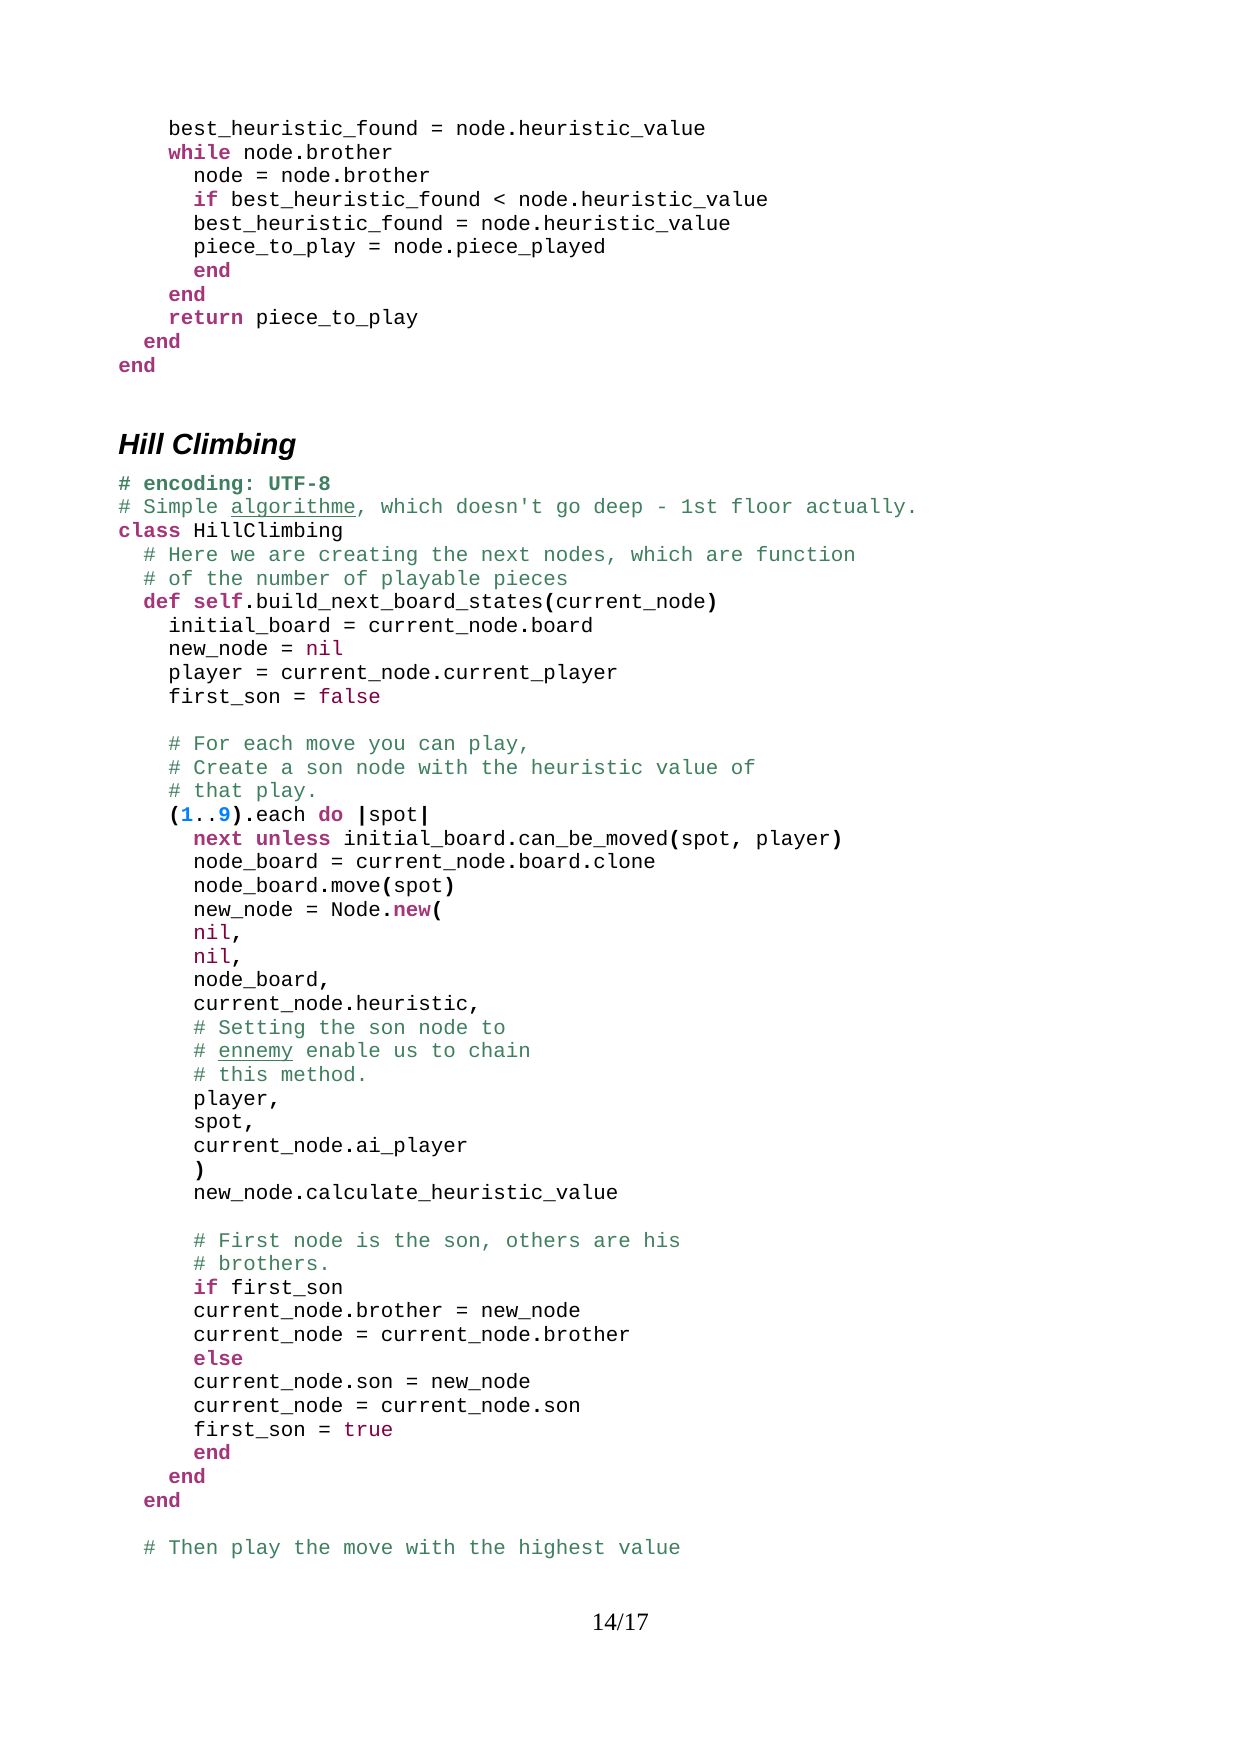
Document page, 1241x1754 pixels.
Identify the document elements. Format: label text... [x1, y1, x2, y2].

text # First node is the son, others are his [118, 1229, 1122, 1253]
text player = current_node.current_player [118, 662, 1122, 686]
text best_heuristic_found = node.heuristic_value [118, 118, 1122, 142]
text # this method. [118, 1064, 1122, 1088]
text current_node.brother = new_node [118, 1301, 1122, 1324]
text next unless initial_board.can_be_moved(spot, player) [118, 828, 1122, 851]
text node = node.brother [118, 165, 1122, 189]
text # Here we are creating the next nodes, which are function [118, 544, 1122, 567]
text new_node = nil [118, 638, 1122, 662]
text (1..9).each do |spot| [118, 804, 1122, 828]
text current_node.son = new_node [118, 1371, 1122, 1395]
text class HillClimbing [118, 520, 1122, 544]
text nil, [118, 922, 1122, 946]
text current_node = current_node.brother [118, 1324, 1122, 1348]
text # brothers. [118, 1253, 1122, 1277]
text initial_board = current_node.board [118, 615, 1122, 638]
text end [118, 331, 1122, 354]
text ) [118, 1159, 1122, 1182]
text return piece_to_play [118, 307, 1122, 331]
text end [118, 1490, 1122, 1513]
text new_node.calculate_heuristic_value [118, 1182, 1122, 1206]
text def self.build_next_board_states(current_node) [118, 591, 1122, 615]
text if first_son [118, 1277, 1122, 1301]
text end [118, 1442, 1122, 1466]
text new_node = Node.new( [118, 898, 1122, 922]
text # encoding: UTF-8 [118, 473, 1122, 497]
text # Simple algorithme, which doesn't go deep - 1st floor actually. [118, 497, 1122, 520]
text spot, [118, 1111, 1122, 1135]
text first_son = false [118, 686, 1122, 709]
text best_heuristic_found = node.heuristic_value [118, 213, 1122, 236]
text # of the number of playable pieces [118, 567, 1122, 591]
text current_node.ai_player [118, 1135, 1122, 1159]
text current_node = current_node.son [118, 1395, 1122, 1419]
text node_board = current_node.board.clone [118, 851, 1122, 875]
text # that play. [118, 780, 1122, 804]
text end [118, 1466, 1122, 1490]
text while node.brother [118, 142, 1122, 165]
text node_board.move(spot) [118, 875, 1122, 898]
text piece_to_play = node.piece_played [118, 236, 1122, 260]
text # Then play the move with the highest value [118, 1537, 1122, 1561]
text player, [118, 1088, 1122, 1111]
text else [118, 1348, 1122, 1371]
text end [118, 284, 1122, 307]
text # Create a son node with the heuristic value of [118, 757, 1122, 780]
text # Setting the son node to [118, 1017, 1122, 1040]
text end [118, 260, 1122, 284]
text # ennemy enable us to chain [118, 1040, 1122, 1064]
text node_board, [118, 969, 1122, 993]
text first_son = true [118, 1419, 1122, 1442]
subtitle Hill Climbing [118, 427, 1122, 460]
text end [118, 354, 1122, 378]
text current_node.heuristic, [118, 993, 1122, 1017]
text # For each move you can play, [118, 733, 1122, 757]
text if best_heuristic_found < node.heuristic_value [118, 189, 1122, 213]
text nil, [118, 946, 1122, 969]
